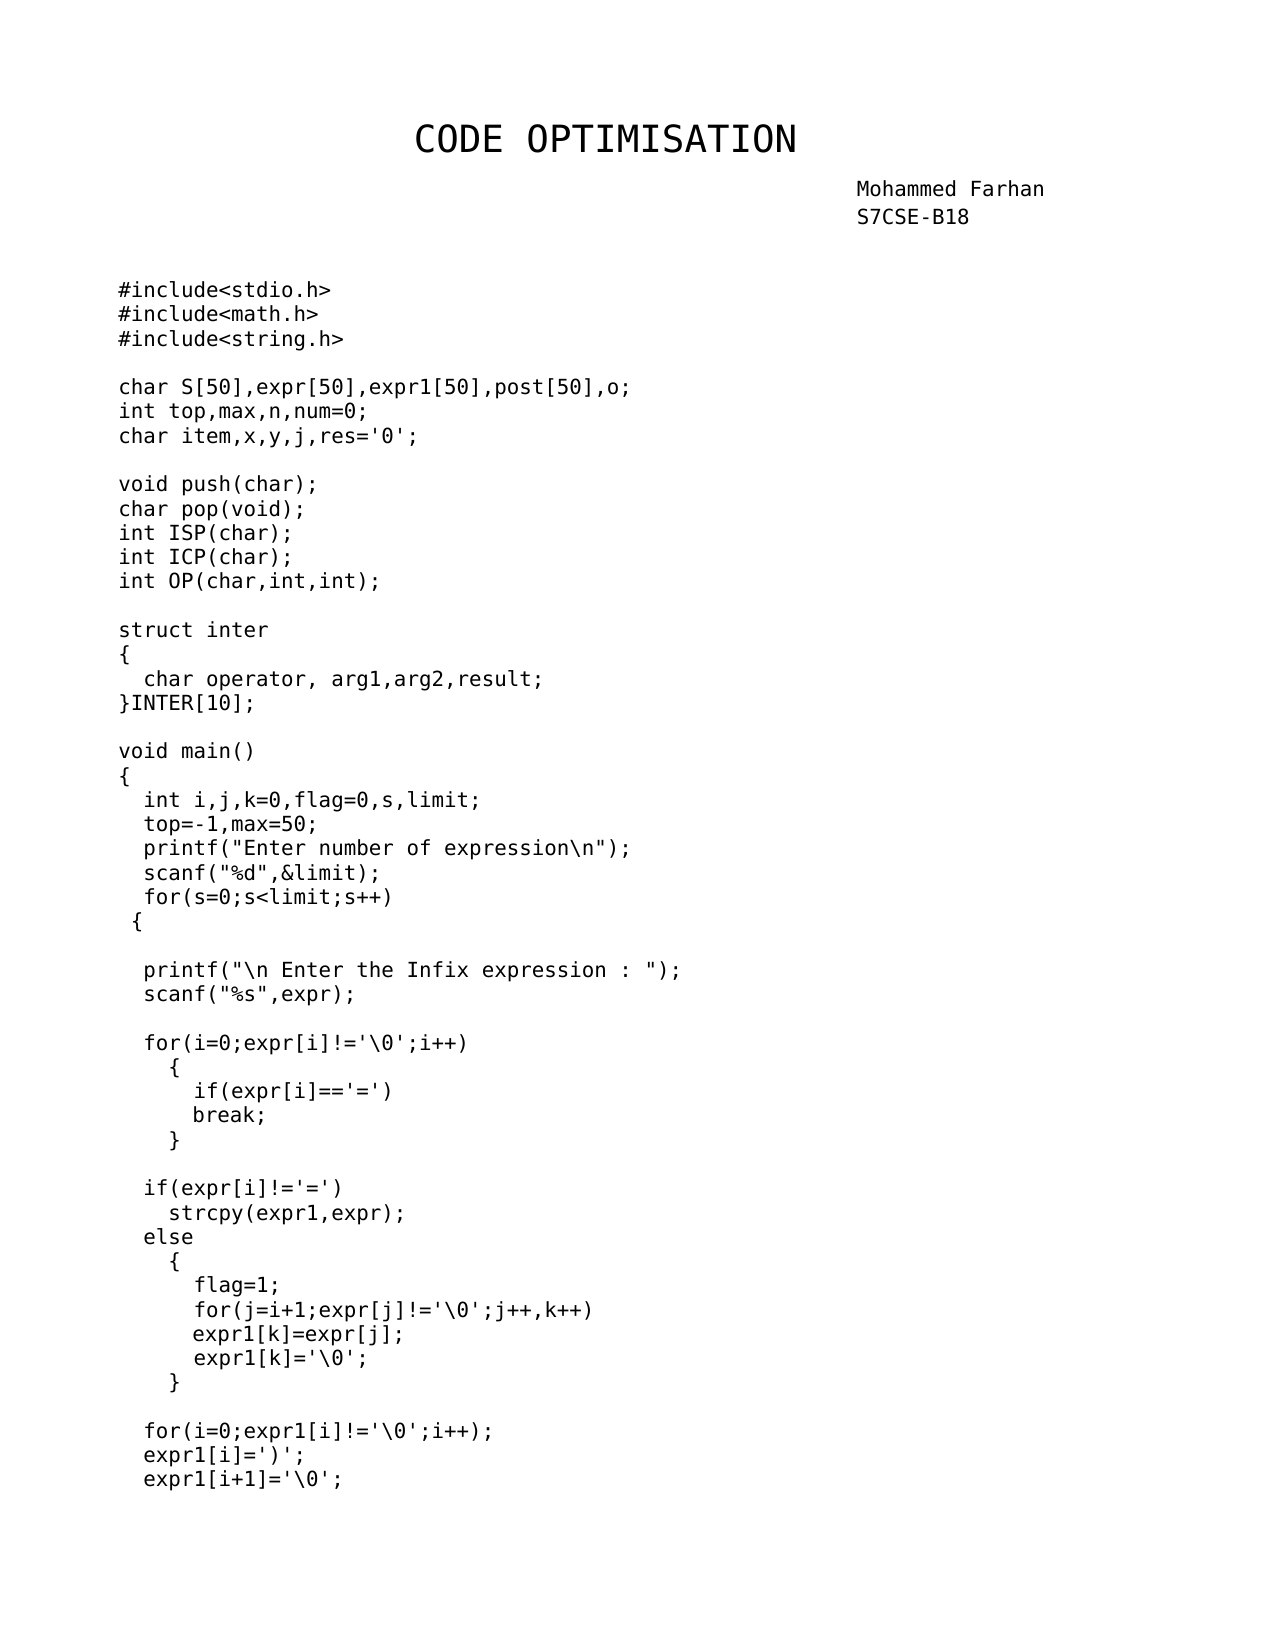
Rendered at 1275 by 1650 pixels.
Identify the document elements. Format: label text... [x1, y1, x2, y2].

text expr1[i+1]='\0'; [118, 1467, 1157, 1492]
text } [118, 1128, 1157, 1152]
text int i,j,k=0,flag=0,s,limit; [118, 788, 1157, 812]
text else [118, 1225, 1157, 1249]
text void main() [118, 739, 1157, 764]
text void push(char); [118, 472, 1157, 497]
text for(s=0;s<limit;s++) [118, 885, 1157, 909]
text #include<math.h> [118, 302, 1157, 327]
text int ICP(char); [118, 545, 1157, 569]
text #include<stdio.h> [118, 278, 1157, 302]
text break; [118, 1103, 1157, 1128]
text struct inter [118, 618, 1157, 642]
text int top,max,n,num=0; [118, 399, 1157, 424]
text { [118, 642, 1157, 667]
text scanf("%s",expr); [118, 982, 1157, 1006]
text if(expr[i]=='=') [118, 1079, 1157, 1103]
text }INTER[10]; [118, 691, 1157, 715]
text expr1[i]=')'; [118, 1443, 1157, 1467]
text char pop(void); [118, 497, 1157, 521]
text for(j=i+1;expr[j]!='\0';j++,k++) [118, 1298, 1157, 1322]
text char item,x,y,j,res='0'; [118, 424, 1157, 448]
text int OP(char,int,int); [118, 569, 1157, 594]
text for(i=0;expr1[i]!='\0';i++); [118, 1419, 1157, 1443]
text CODE OPTIMISATION [118, 118, 1157, 162]
text printf("\n Enter the Infix expression : "); [118, 958, 1157, 982]
text { [118, 764, 1157, 788]
text scanf("%d",&limit); [118, 861, 1157, 885]
text for(i=0;expr[i]!='\0';i++) [118, 1031, 1157, 1055]
text printf("Enter number of expression\n"); [118, 836, 1157, 861]
text top=-1,max=50; [118, 812, 1157, 836]
text expr1[k]=expr[j]; [118, 1322, 1157, 1346]
text { [118, 1055, 1157, 1079]
text if(expr[i]!='=') [118, 1176, 1157, 1201]
text Mohammed Farhan [118, 162, 1157, 205]
text flag=1; [118, 1273, 1157, 1298]
text S7CSE-B18 [118, 205, 1157, 230]
text int ISP(char); [118, 521, 1157, 545]
text { [118, 909, 1157, 933]
text { [118, 1249, 1157, 1273]
text } [118, 1370, 1157, 1395]
text expr1[k]='\0'; [118, 1346, 1157, 1370]
text char operator, arg1,arg2,result; [118, 667, 1157, 691]
text strcpy(expr1,expr); [118, 1201, 1157, 1225]
text #include<string.h> [118, 327, 1157, 351]
text char S[50],expr[50],expr1[50],post[50],o; [118, 375, 1157, 399]
